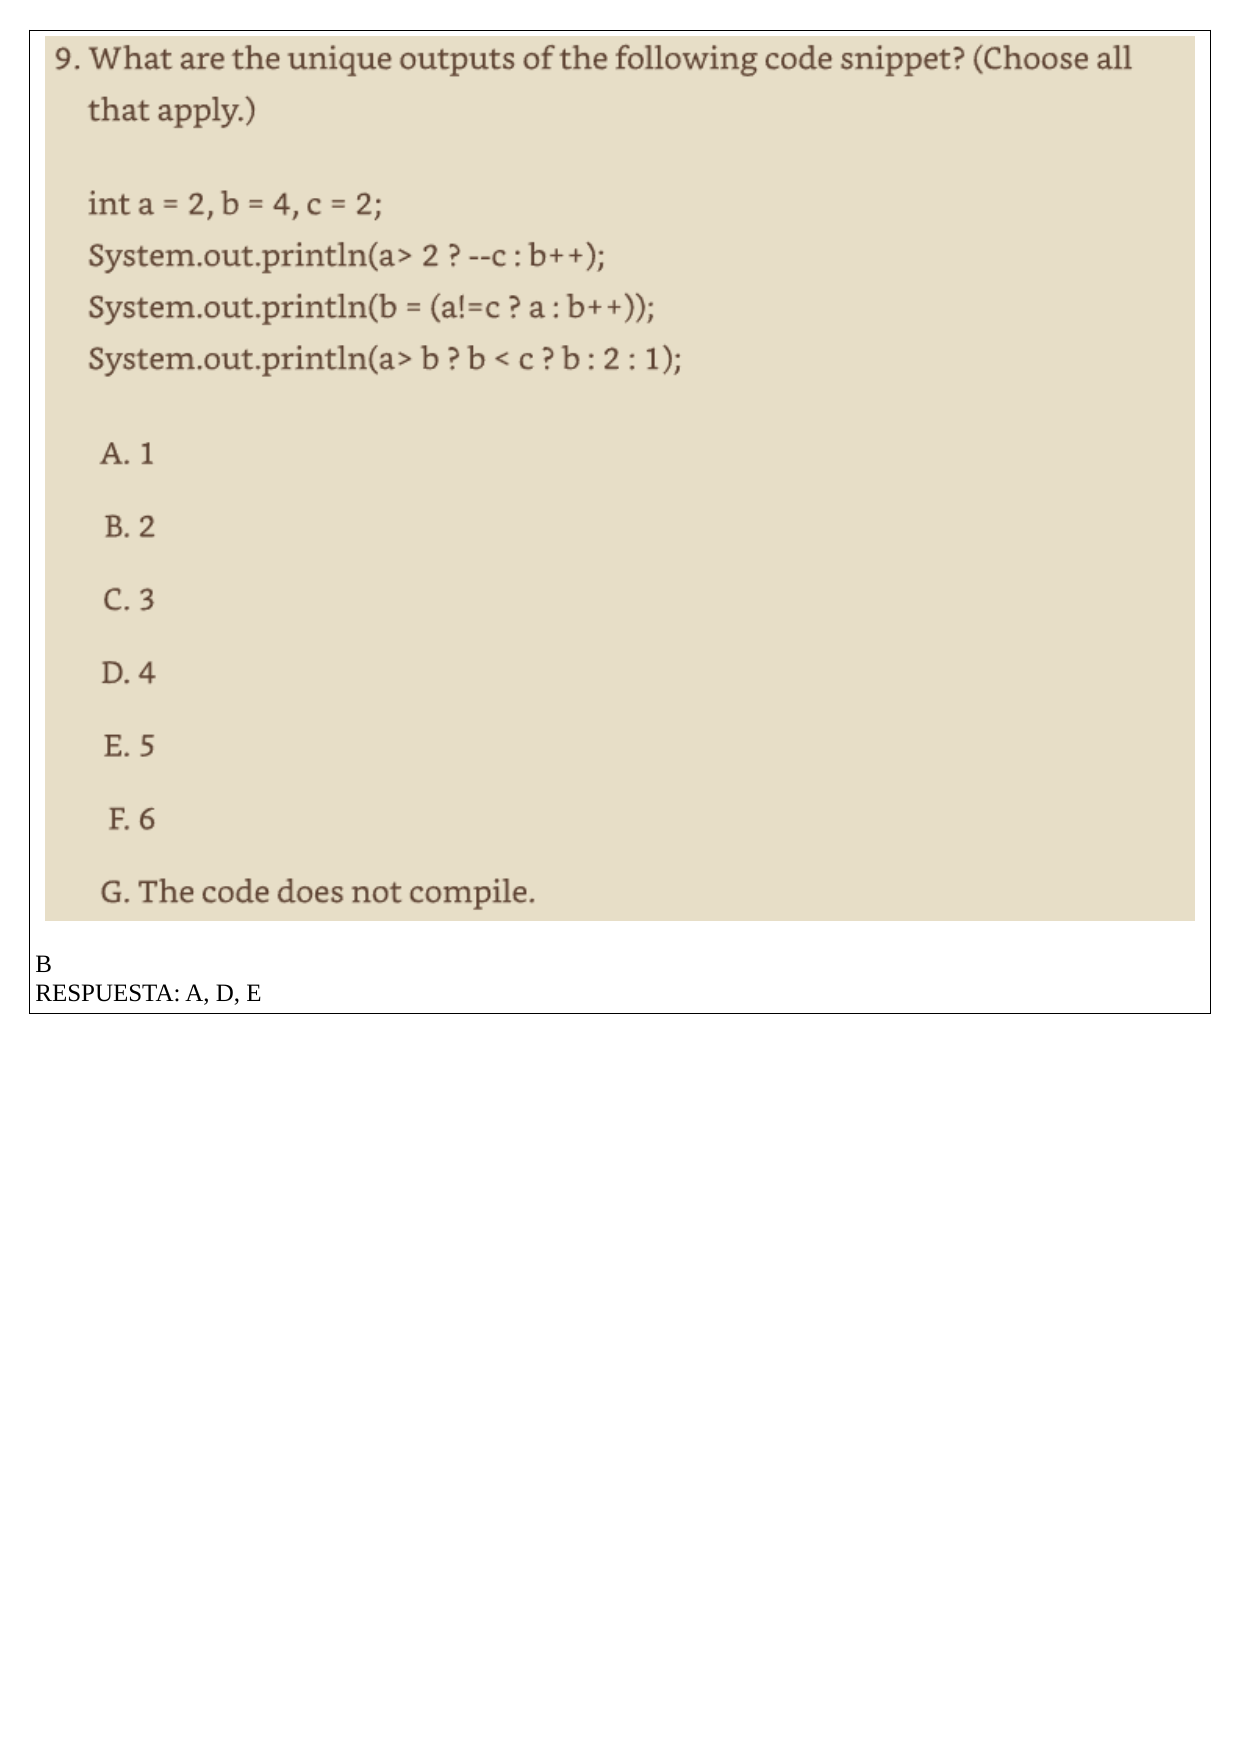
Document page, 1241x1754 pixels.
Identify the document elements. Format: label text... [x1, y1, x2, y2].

picture [45, 36, 1195, 921]
table_cell B RESPUESTA: A, D, E [30, 31, 1210, 1012]
